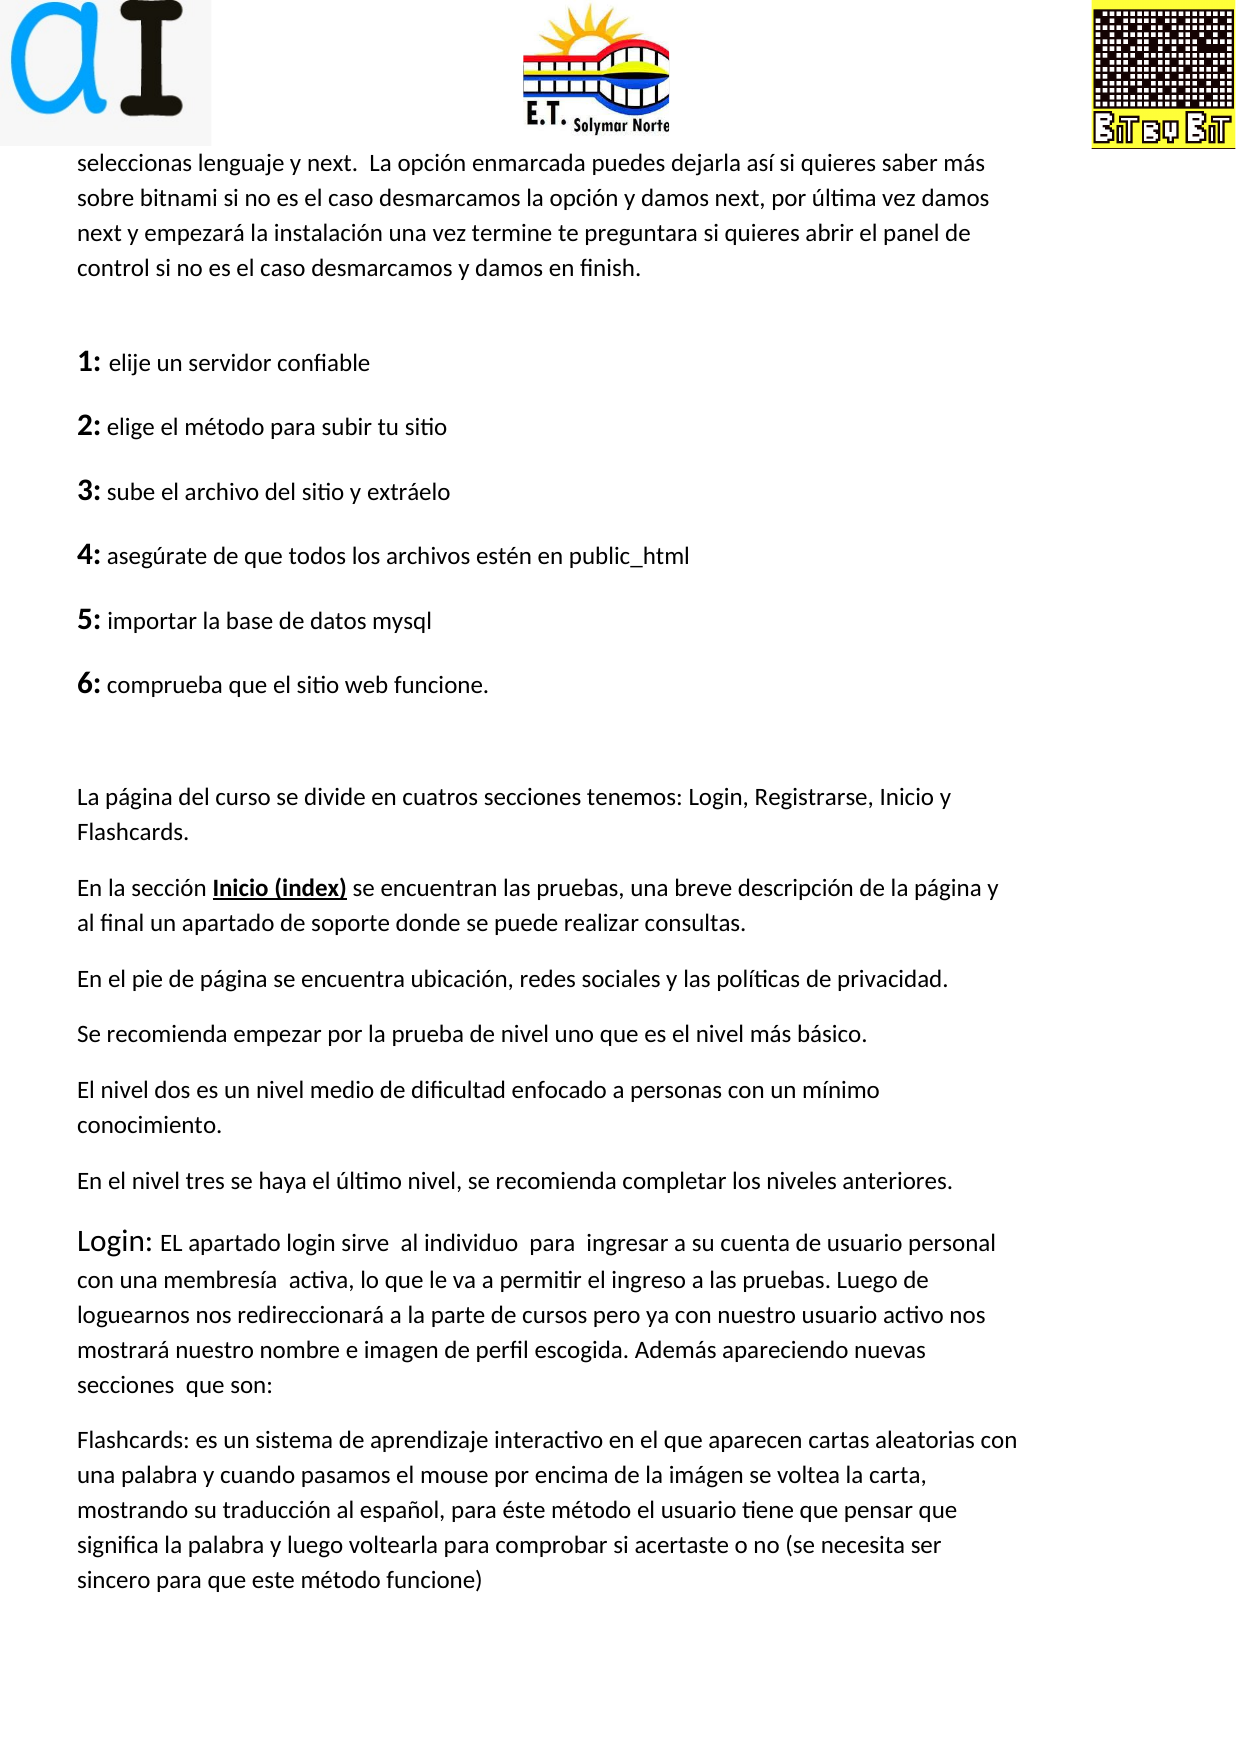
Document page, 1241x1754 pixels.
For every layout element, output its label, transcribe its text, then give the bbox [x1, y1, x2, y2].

text Se recomienda empezar por la prueba de nivel uno que es el nivel más básico. [77, 1019, 1019, 1049]
text 1: elije un servidor confiable [77, 341, 1019, 379]
picture [1091, 0, 1236, 149]
text 6: comprueba que el sitio web funcione. [77, 663, 1019, 702]
text 4: asegúrate de que todos los archivos estén en public_html [77, 534, 1019, 572]
text La página del curso se divide en cuatros secciones tenemos: Login, Registrarse, Inicio y Flashcards. [77, 781, 1019, 847]
text seleccionas lenguaje y next. La opción enmarcada puedes dejarla así si quieres saber más sobre bitnami si no es el caso desmarcamos la opción y damos next, por última vez damos next y empezará la instalación una vez termine te preguntara si quieres abrir el panel de control si no es el caso desmarcamos y damos en finish. [77, 148, 1019, 283]
text Login: EL apartado login sirve al individuo para ingresar a su cuenta de usuario personal con una membresía activa, lo que le va a permitir el ingreso a las pruebas. Luego de loguearnos nos redireccionará a la parte de cursos pero ya con nuestro usuario activo nos mostrará nuestro nombre e imagen de perfil escogida. Además apareciendo nuevas secciones que son: [77, 1221, 1019, 1399]
picture [523, 0, 670, 146]
picture [0, 0, 212, 146]
text 2: elige el método para subir tu sitio [77, 405, 1019, 443]
text Flashcards: es un sistema de aprendizaje interactivo en el que aparecen cartas aleatorias con una palabra y cuando pasamos el mouse por encima de la imágen se voltea la carta, mostrando su traducción al español, para éste método el usuario tiene que pensar que significa la palabra y luego voltearla para comprobar si acertaste o no (se necesita ser sincero para que este método funcione) [77, 1424, 1019, 1595]
text En el nivel tres se haya el último nivel, se recomienda completar los niveles anteriores. [77, 1165, 1019, 1196]
text En el pie de página se encuentra ubicación, redes sociales y las políticas de privacidad. [77, 963, 1019, 993]
text En la sección Inicio (index) se encuentran las pruebas, una breve descripción de la página y al final un apartado de soporte donde se puede realizar consultas. [77, 872, 1019, 937]
text El nivel dos es un nivel medio de dificultad enfocado a personas con un mínimo conocimiento. [77, 1074, 1019, 1140]
text 5: importar la base de datos mysql [77, 599, 1019, 637]
text 3: sube el archivo del sitio y extráelo [77, 470, 1019, 508]
